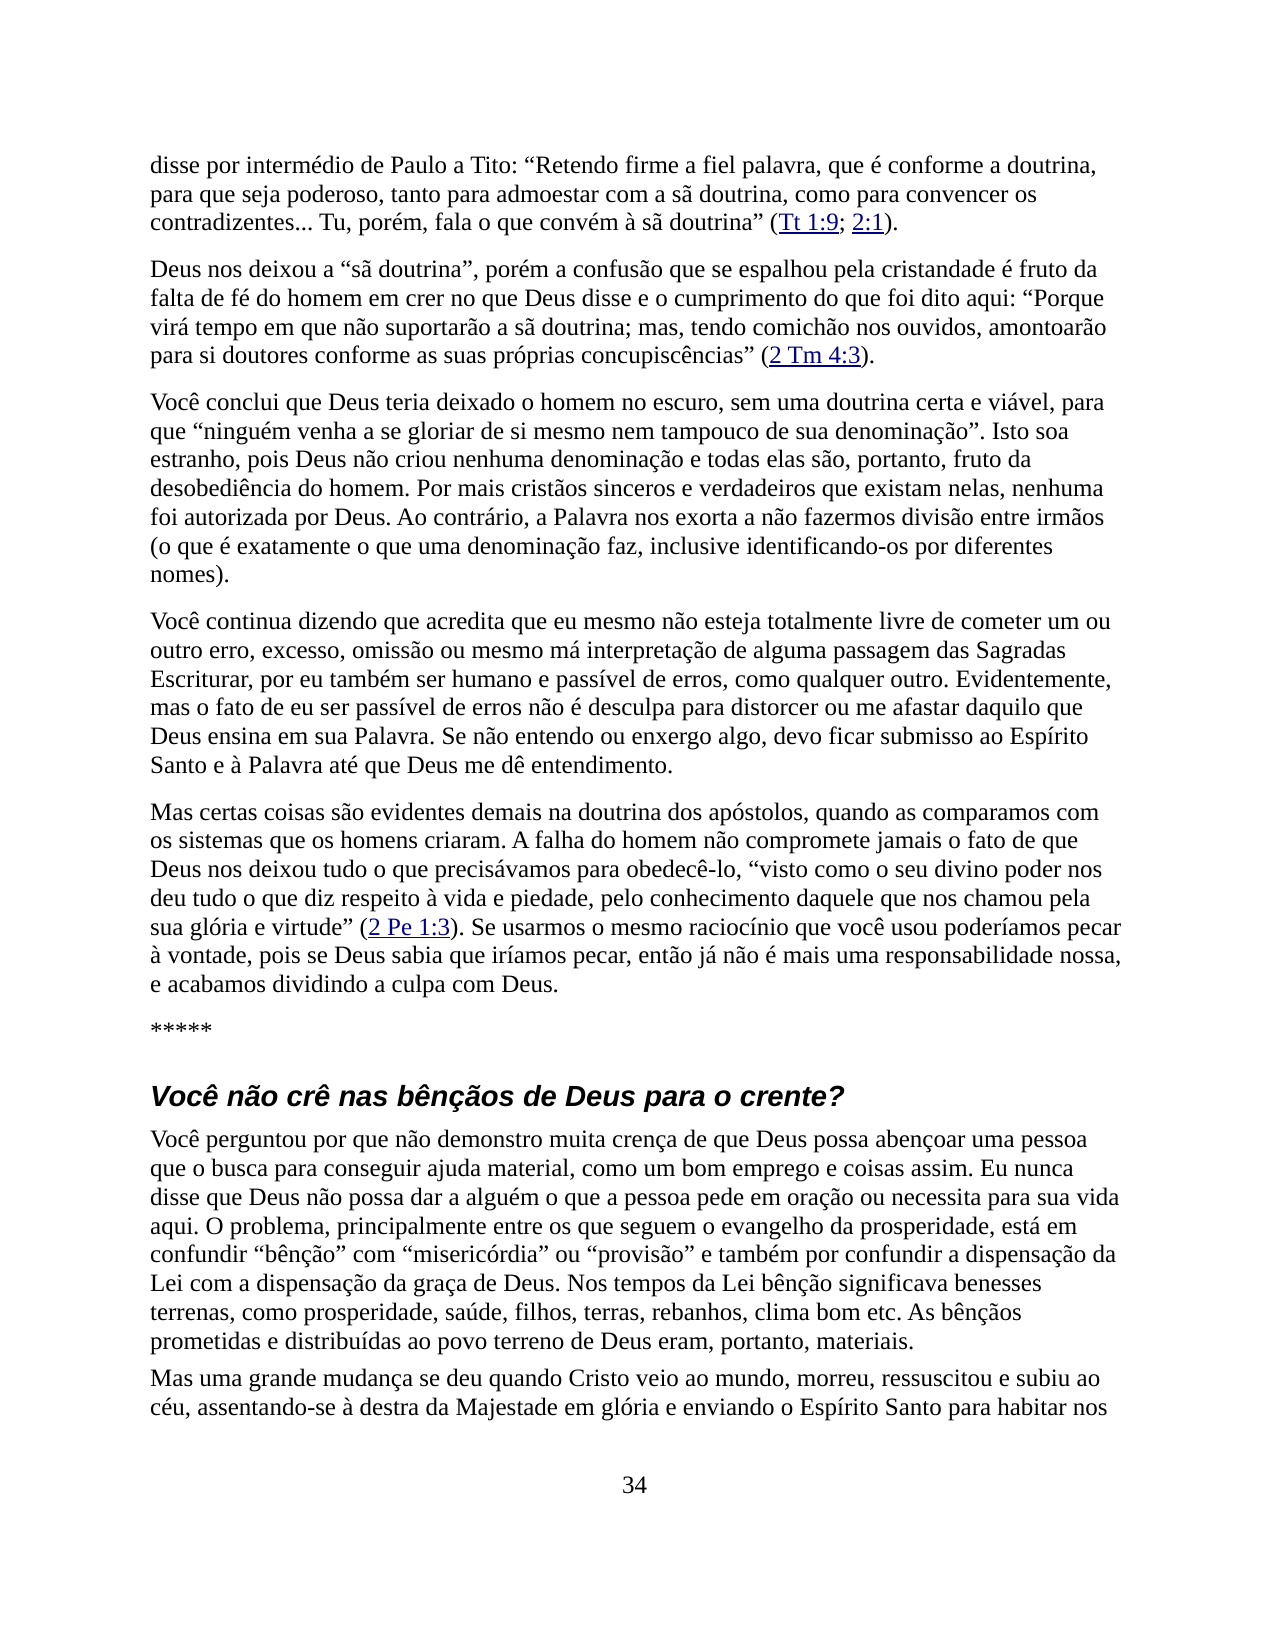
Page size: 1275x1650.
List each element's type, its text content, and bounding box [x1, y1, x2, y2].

subtitle Você não crê nas bênçãos de Deus para o crente? [150, 1078, 1125, 1112]
text Você conclui que Deus teria deixado o homem no escuro, sem uma doutrina certa e viável, para que “ninguém venha a se gloriar de si mesmo nem tampouco de sua denominação”. Isto soa estranho, pois Deus não criou nenhuma denominação e todas elas são, portanto, fruto da desobediência do homem. Por mais cristãos sinceros e verdadeiros que existam nelas, nenhuma foi autorizada por Deus. Ao contrário, a Palavra nos exorta a não fazermos divisão entre irmãos (o que é exatamente o que uma denominação faz, inclusive identificando-os por diferentes nomes). [150, 387, 1125, 588]
text Mas uma grande mudança se deu quando Cristo veio ao mundo, morreu, ressuscitou e subiu ao céu, assentando-se à destra da Majestade em glória e enviando o Espírito Santo para habitar nos [150, 1363, 1125, 1421]
text Você continua dizendo que acredita que eu mesmo não esteja totalmente livre de cometer um ou outro erro, excesso, omissão ou mesmo má interpretação de alguma passagem das Sagradas Escriturar, por eu também ser humano e passível de erros, como qualquer outro. Evidentemente, mas o fato de eu ser passível de erros não é desculpa para distorcer ou me afastar daquilo que Deus ensina em sua Palavra. Se não entendo ou enxergo algo, devo ficar submisso ao Espírito Santo e à Palavra até que Deus me dê entendimento. [150, 606, 1125, 779]
text Mas certas coisas são evidentes demais na doutrina dos apóstolos, quando as comparamos com os sistemas que os homens criaram. A falha do homem não compromete jamais o fato de que Deus nos deixou tudo o que precisávamos para obedecê-lo, “visto como o seu divino poder nos deu tudo o que diz respeito à vida e piedade, pelo conhecimento daquele que nos chamou pela sua glória e virtude” (2 Pe 1:3). Se usarmos o mesmo raciocínio que você usou poderíamos pecar à vontade, pois se Deus sabia que iríamos pecar, então já não é mais uma responsabilidade nossa, e acabamos dividindo a culpa com Deus. [150, 797, 1125, 998]
text ***** [150, 1016, 1125, 1044]
text Você perguntou por que não demonstro muita crença de que Deus possa abençoar uma pessoa que o busca para conseguir ajuda material, como um bom emprego e coisas assim. Eu nunca disse que Deus não possa dar a alguém o que a pessoa pede em oração ou necessita para sua vida aqui. O problema, principalmente entre os que seguem o evangelho da prosperidade, está em confundir “bênção” com “misericórdia” ou “provisão” e também por confundir a dispensação da Lei com a dispensação da graça de Deus. Nos tempos da Lei bênção significava benesses terrenas, como prosperidade, saúde, filhos, terras, rebanhos, clima bom etc. As bênçãos prometidas e distribuídas ao povo terreno de Deus eram, portanto, materiais. [150, 1124, 1125, 1354]
text disse por intermédio de Paulo a Tito: “Retendo firme a fiel palavra, que é conforme a doutrina, para que seja poderoso, tanto para admoestar com a sã doutrina, como para convencer os contradizentes... Tu, porém, fala o que convém à sã doutrina” (Tt 1:9; 2:1). [150, 150, 1125, 236]
text Deus nos deixou a “sã doutrina”, porém a confusão que se espalhou pela cristandade é fruto da falta de fé do homem em crer no que Deus disse e o cumprimento do que foi dito aqui: “Porque virá tempo em que não suportarão a sã doutrina; mas, tendo comichão nos ouvidos, amontoarão para si doutores conforme as suas próprias concupiscências” (2 Tm 4:3). [150, 254, 1125, 369]
